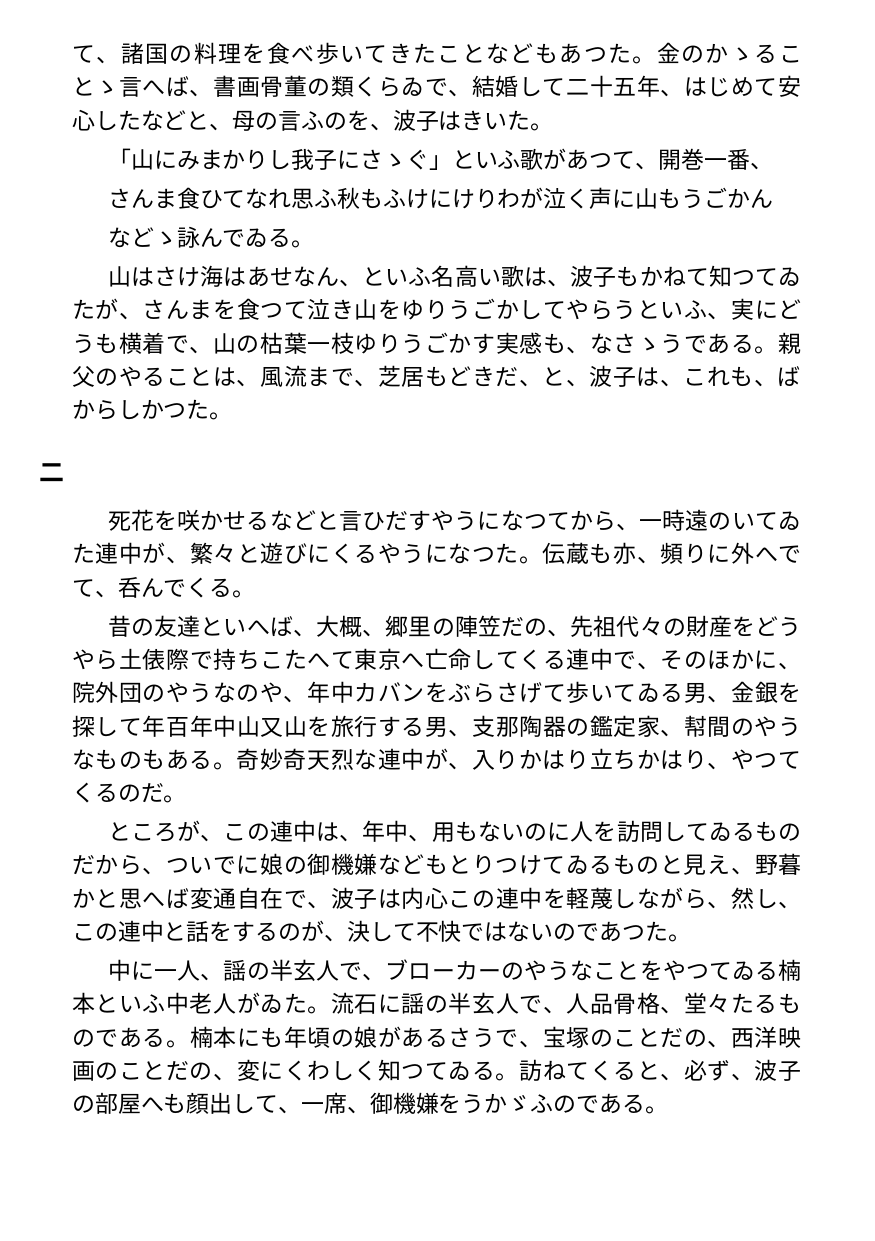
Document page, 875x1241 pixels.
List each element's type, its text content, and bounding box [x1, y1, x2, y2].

subtitle 二 [36, 449, 838, 491]
text 山はさけ海はあせなん、といふ名高い歌は、波子もかねて知つてゐたが、さんまを食つて泣き山をゆりうごかしてやらうといふ、実にどうも横着で、山の枯葉一枝ゆりうごかす実感も、なさゝうである。親父のやることは、風流まで、芝居もどきだ、と、波子は、これも、ばからしかつた。 [72, 259, 802, 425]
text 「山にみまかりし我子にさゝぐ」といふ歌があつて、開巻一番、 [72, 142, 802, 175]
text て、諸国の料理を食べ歩いてきたことなどもあつた。金のかゝることゝ言へば、書画骨董の類くらゐで、結婚して二十五年、はじめて安心したなどと、母の言ふのを、波子はきいた。 [72, 36, 802, 136]
text ところが、この連中は、年中、用もないのに人を訪問してゐるものだから、ついでに娘の御機嫌などもとりつけてゐるものと見え、野暮かと思へば変通自在で、波子は内心この連中を軽蔑しながら、然し、この連中と話をするのが、決して不快ではないのであつた。 [72, 814, 802, 947]
text などゝ詠んでゐる。 [72, 220, 802, 253]
text さんま食ひてなれ思ふ秋もふけにけりわが泣く声に山もうごかん [72, 181, 802, 214]
text 死花を咲かせるなどと言ひだすやうになつてから、一時遠のいてゐた連中が、繁々と遊びにくるやうになつた。伝蔵も亦、頻りに外へでて、呑んでくる。 [72, 503, 802, 603]
text 中に一人、謡の半玄人で、ブローカーのやうなことをやつてゐる楠本といふ中老人がゐた。流石に謡の半玄人で、人品骨格、堂々たるものである。楠本にも年頃の娘があるさうで、宝塚のことだの、西洋映画のことだの、変にくわしく知つてゐる。訪ねてくると、必ず、波子の部屋へも顔出して、一席、御機嫌をうかゞふのである。 [72, 953, 802, 1119]
text 昔の友達といへば、大概、郷里の陣笠だの、先祖代々の財産をどうやら土俵際で持ちこたへて東京へ亡命してくる連中で、そのほかに、院外団のやうなのや、年中カバンをぶらさげて歩いてゐる男、金銀を探して年百年中山又山を旅行する男、支那陶器の鑑定家、幇間のやうなものもある。奇妙奇天烈な連中が、入りかはり立ちかはり、やつてくるのだ。 [72, 609, 802, 808]
